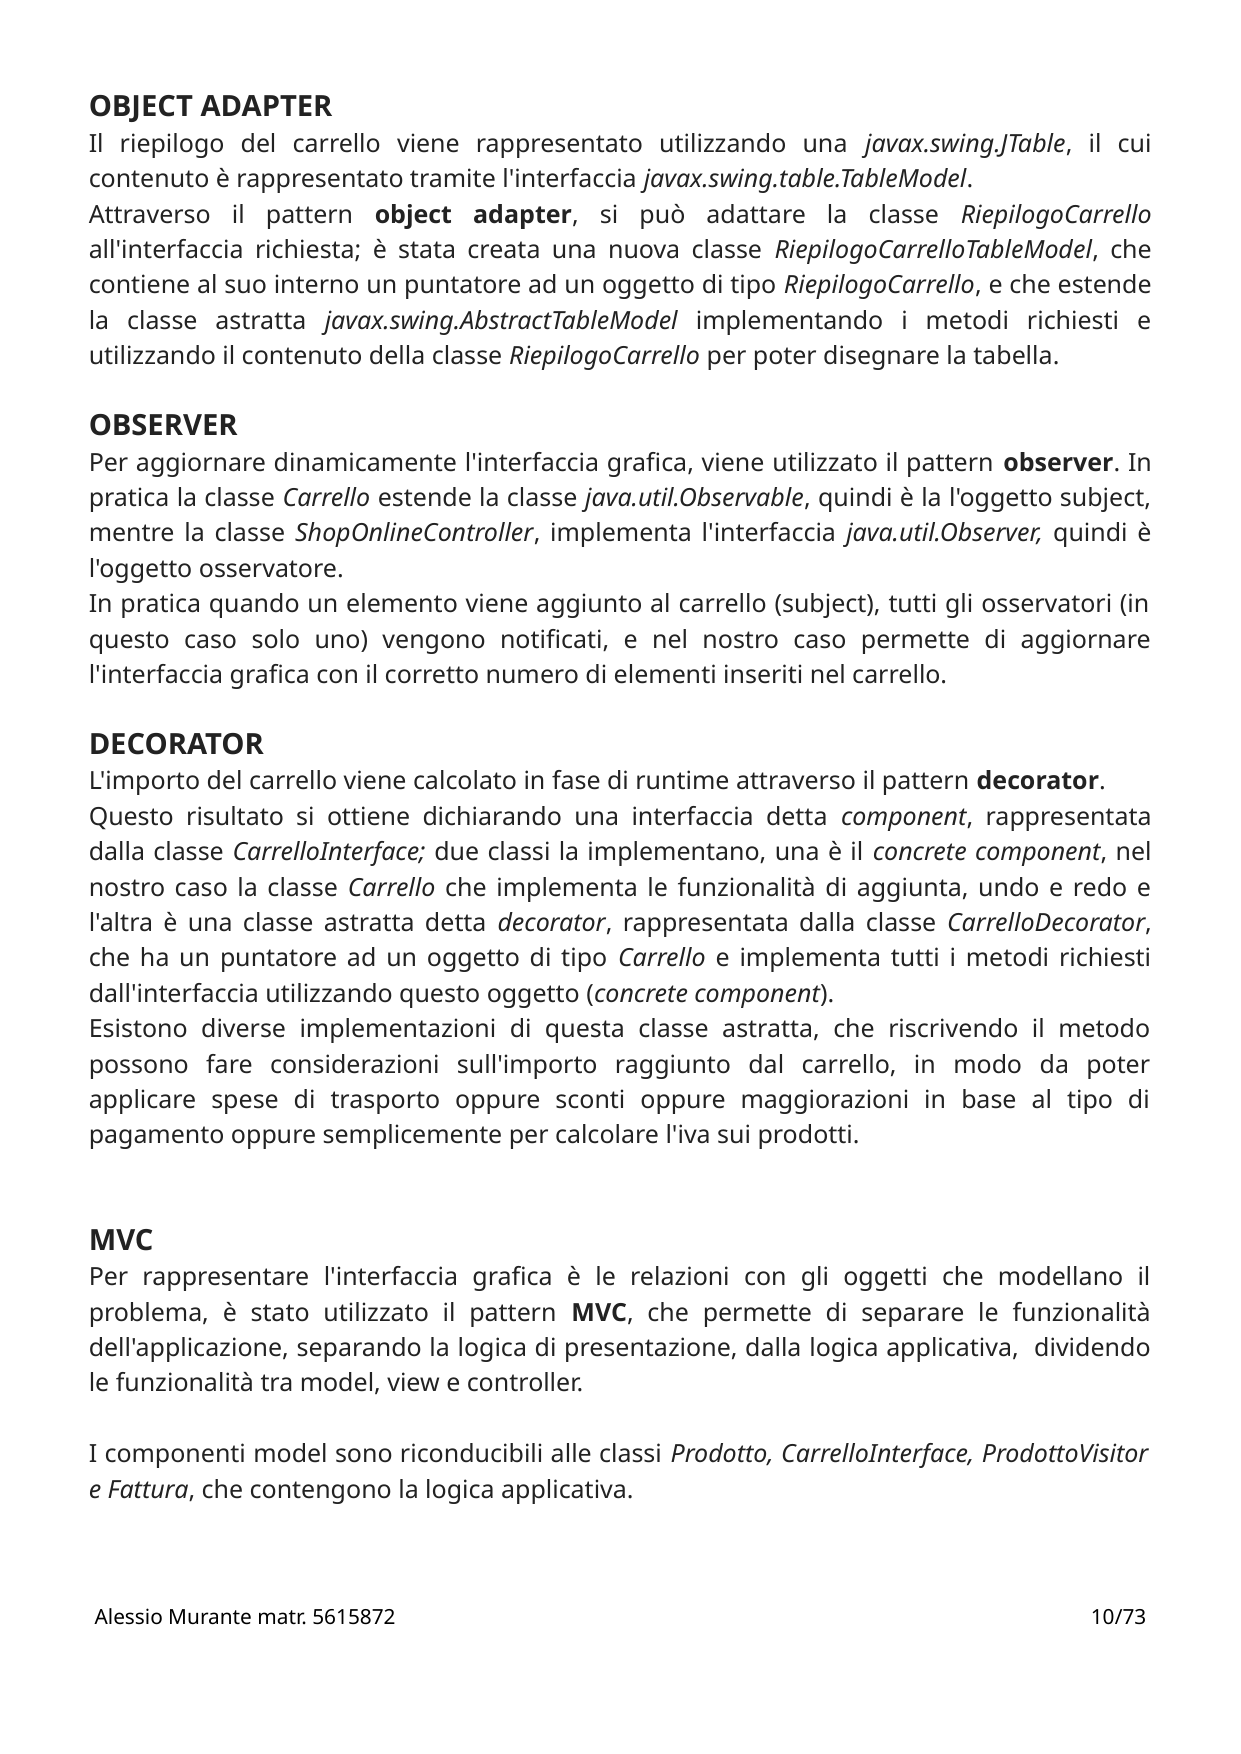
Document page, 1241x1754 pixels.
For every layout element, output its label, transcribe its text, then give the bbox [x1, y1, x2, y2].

text MVC [88, 1222, 1152, 1257]
text Attraverso il pattern object adapter, si può adattare la classe RiepilogoCarrello all'interfaccia richiesta; è stata creata una nuova classe RiepilogoCarrelloTableModel, che contiene al suo interno un puntatore ad un oggetto di tipo RiepilogoCarrello, e che estende la classe astratta javax.swing.AbstractTableModel implementando i metodi richiesti e utilizzando il contenuto della classe RiepilogoCarrello per poter disegnare la tabella. [88, 195, 1152, 372]
text Esistono diverse implementazioni di questa classe astratta, che riscrivendo il metodo possono fare considerazioni sull'importo raggiunto dal carrello, in modo da poter applicare spese di trasporto oppure sconti oppure maggiorazioni in base al tipo di pagamento oppure semplicemente per calcolare l'iva sui prodotti. [88, 1009, 1152, 1151]
text OBJECT ADAPTER [88, 88, 1152, 124]
text Questo risultato si ottiene dichiarando una interfaccia detta component, rappresentata dalla classe CarrelloInterface; due classi la implementano, una è il concrete component, nel nostro caso la classe Carrello che implementa le funzionalità di aggiunta, undo e redo e l'altra è una classe astratta detta decorator, rappresentata dalla classe CarrelloDecorator, che ha un puntatore ad un oggetto di tipo Carrello e implementa tutti i metodi richiesti dall'interfaccia utilizzando questo oggetto (concrete component). [88, 797, 1152, 1009]
text OBSERVER [88, 407, 1152, 443]
text I componenti model sono riconducibili alle classi Prodotto, CarrelloInterface, ProdottoVisitor e Fattura, che contengono la logica applicativa. [88, 1434, 1152, 1505]
text Per rappresentare l'interfaccia grafica è le relazioni con gli oggetti che modellano il problema, è stato utilizzato il pattern MVC, che permette di separare le funzionalità dell'applicazione, separando la logica di presentazione, dalla logica applicativa, dividendo le funzionalità tra model, view e controller. [88, 1257, 1152, 1399]
text L'importo del carrello viene calcolato in fase di runtime attraverso il pattern decorator. [88, 761, 1152, 797]
text Il riepilogo del carrello viene rappresentato utilizzando una javax.swing.JTable, il cui contenuto è rappresentato tramite l'interfaccia javax.swing.table.TableModel. [88, 124, 1152, 195]
text Per aggiornare dinamicamente l'interfaccia grafica, viene utilizzato il pattern observer. In pratica la classe Carrello estende la classe java.util.Observable, quindi è la l'oggetto subject, mentre la classe ShopOnlineController, implementa l'interfaccia java.util.Observer, quindi è l'oggetto osservatore. [88, 443, 1152, 584]
text DECORATOR [88, 726, 1152, 761]
text In pratica quando un elemento viene aggiunto al carrello (subject), tutti gli osservatori (in questo caso solo uno) vengono notificati, e nel nostro caso permette di aggiornare l'interfaccia grafica con il corretto numero di elementi inseriti nel carrello. [88, 584, 1152, 691]
